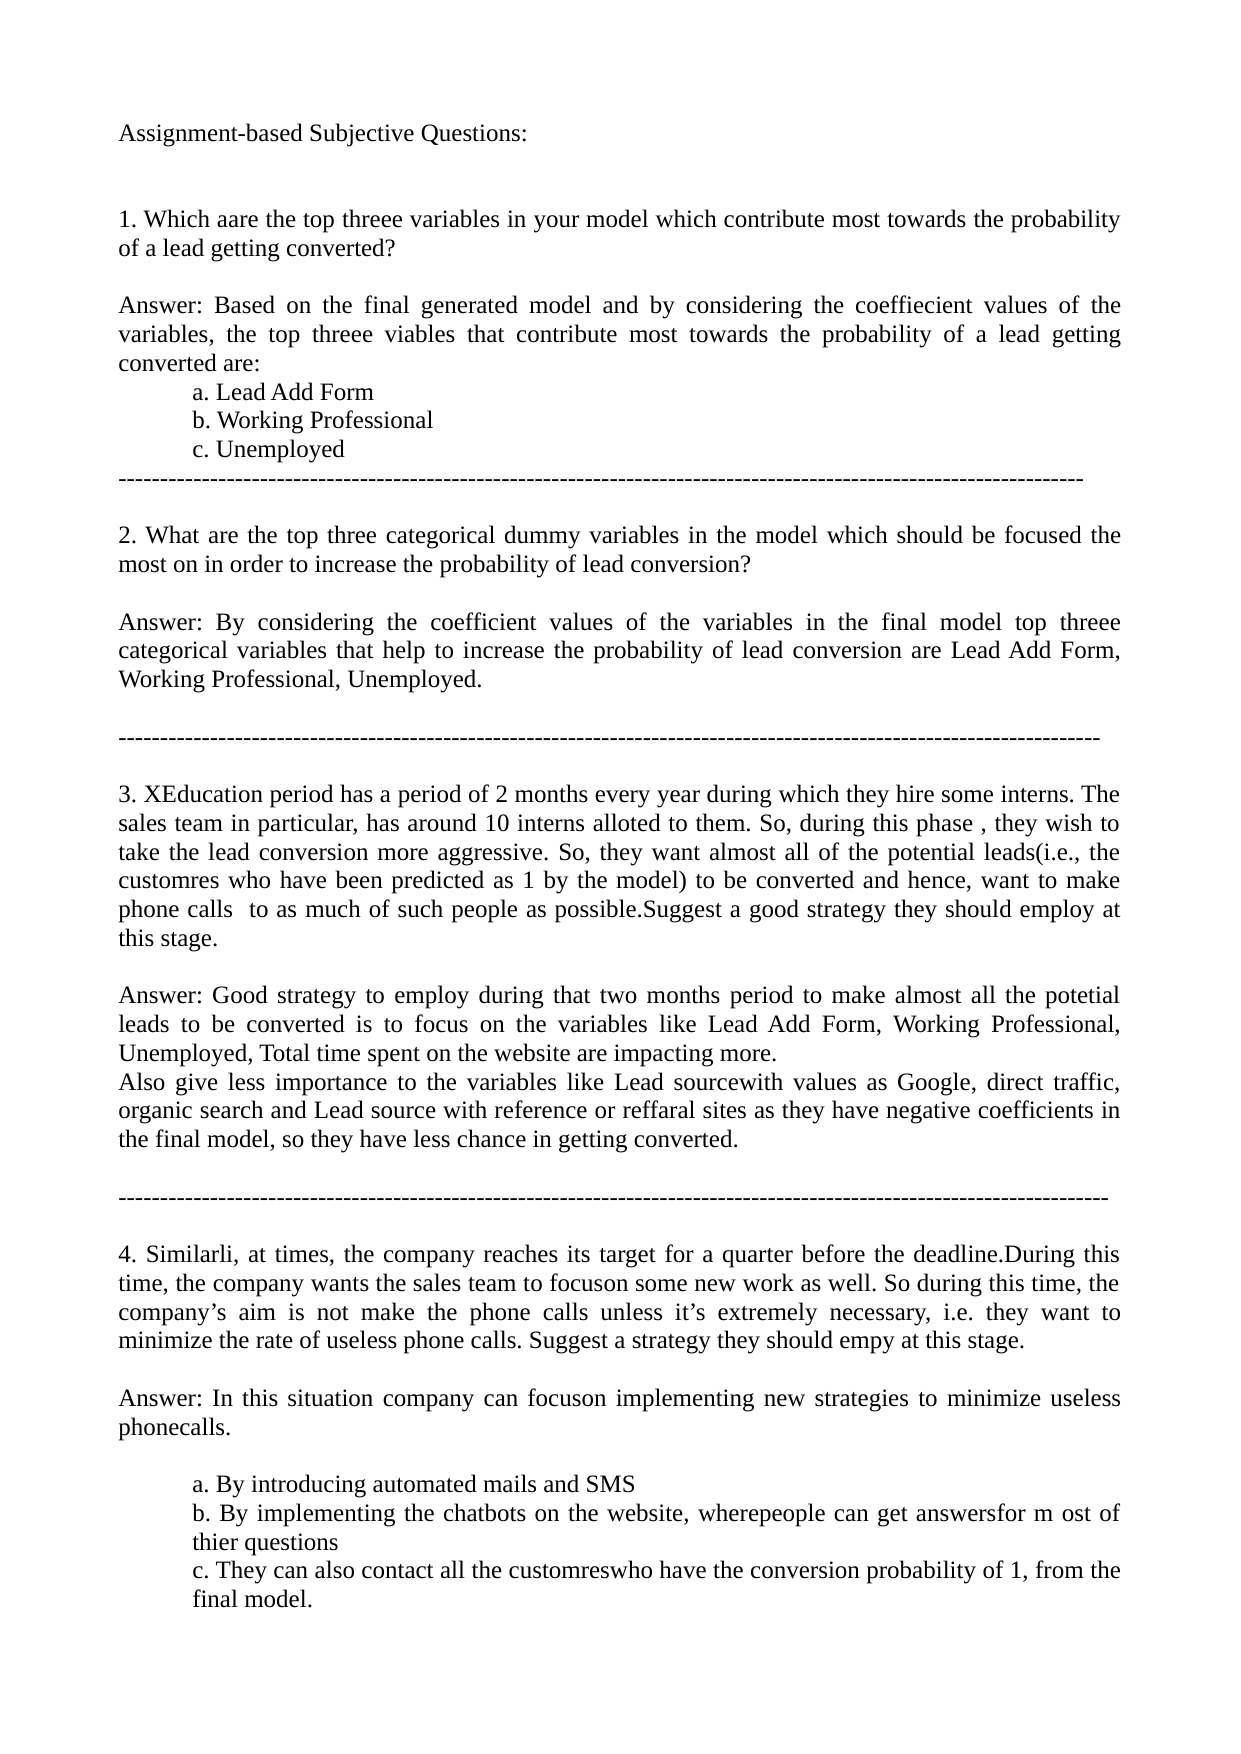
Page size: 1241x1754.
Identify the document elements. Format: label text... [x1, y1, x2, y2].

text b. Working Professional [192, 406, 1122, 434]
text Assignment-based Subjective Questions: [118, 118, 1122, 147]
text Also give less importance to the variables like Lead sourcewith values as Google, direct traffic, organic search and Lead source with reference or reffaral sites as they have negative coefficients in the final model, so they have less chance in getting converted. [118, 1067, 1122, 1153]
text a. Lead Add Form [192, 377, 1122, 406]
text ----------------------------------------------------------------------------------------------------------------------- [118, 1182, 1122, 1211]
text Answer: Based on the final generated model and by considering the coeffiecient values of the variables, the top threee viables that contribute most towards the probability of a lead getting converted are: [118, 291, 1122, 377]
text Answer: By considering the coefficient values of the variables in the final model top threee categorical variables that help to increase the probability of lead conversion are Lead Add Form, Working Professional, Unemployed. [118, 607, 1122, 693]
text 4. Similarli, at times, the company reaches its target for a quarter before the deadline.During this time, the company wants the sales team to focuson some new work as well. So during this time, the company’s aim is not make the phone calls unless it’s extremely necessary, i.e. they want to minimize the rate of useless phone calls. Suggest a strategy they should empy at this stage. [118, 1239, 1122, 1354]
text b. By implementing the chatbots on the website, wherepeople can get answersfor m ost of thier questions [192, 1498, 1122, 1556]
text Answer: In this situation company can focuson implementing new strategies to minimize useless phonecalls. [118, 1383, 1122, 1441]
text a. By introducing automated mails and SMS [192, 1469, 1122, 1498]
text 3. XEducation period has a period of 2 months every year during which they hire some interns. The sales team in particular, has around 10 interns alloted to them. So, during this phase , they wish to take the lead conversion more aggressive. So, they want almost all of the potential leads(i.e., the customres who have been predicted as 1 by the model) to be converted and hence, want to make phone calls to as much of such people as possible.Suggest a good strategy they should employ at this stage. [118, 779, 1122, 952]
text ---------------------------------------------------------------------------------------------------------------------- [118, 722, 1122, 751]
text Answer: Good strategy to employ during that two months period to make almost all the potetial leads to be converted is to focus on the variables like Lead Add Form, Working Professional, Unemployed, Total time spent on the website are impacting more. [118, 981, 1122, 1067]
text c. Unemployed [192, 434, 1122, 463]
text 1. Which aare the top threee variables in your model which contribute most towards the probability of a lead getting converted? [118, 204, 1122, 262]
text -------------------------------------------------------------------------------------------------------------------- [118, 463, 1122, 492]
text c. They can also contact all the customreswho have the conversion probability of 1, from the final model. [192, 1556, 1122, 1613]
text 2. What are the top three categorical dummy variables in the model which should be focused the most on in order to increase the probability of lead conversion? [118, 521, 1122, 578]
